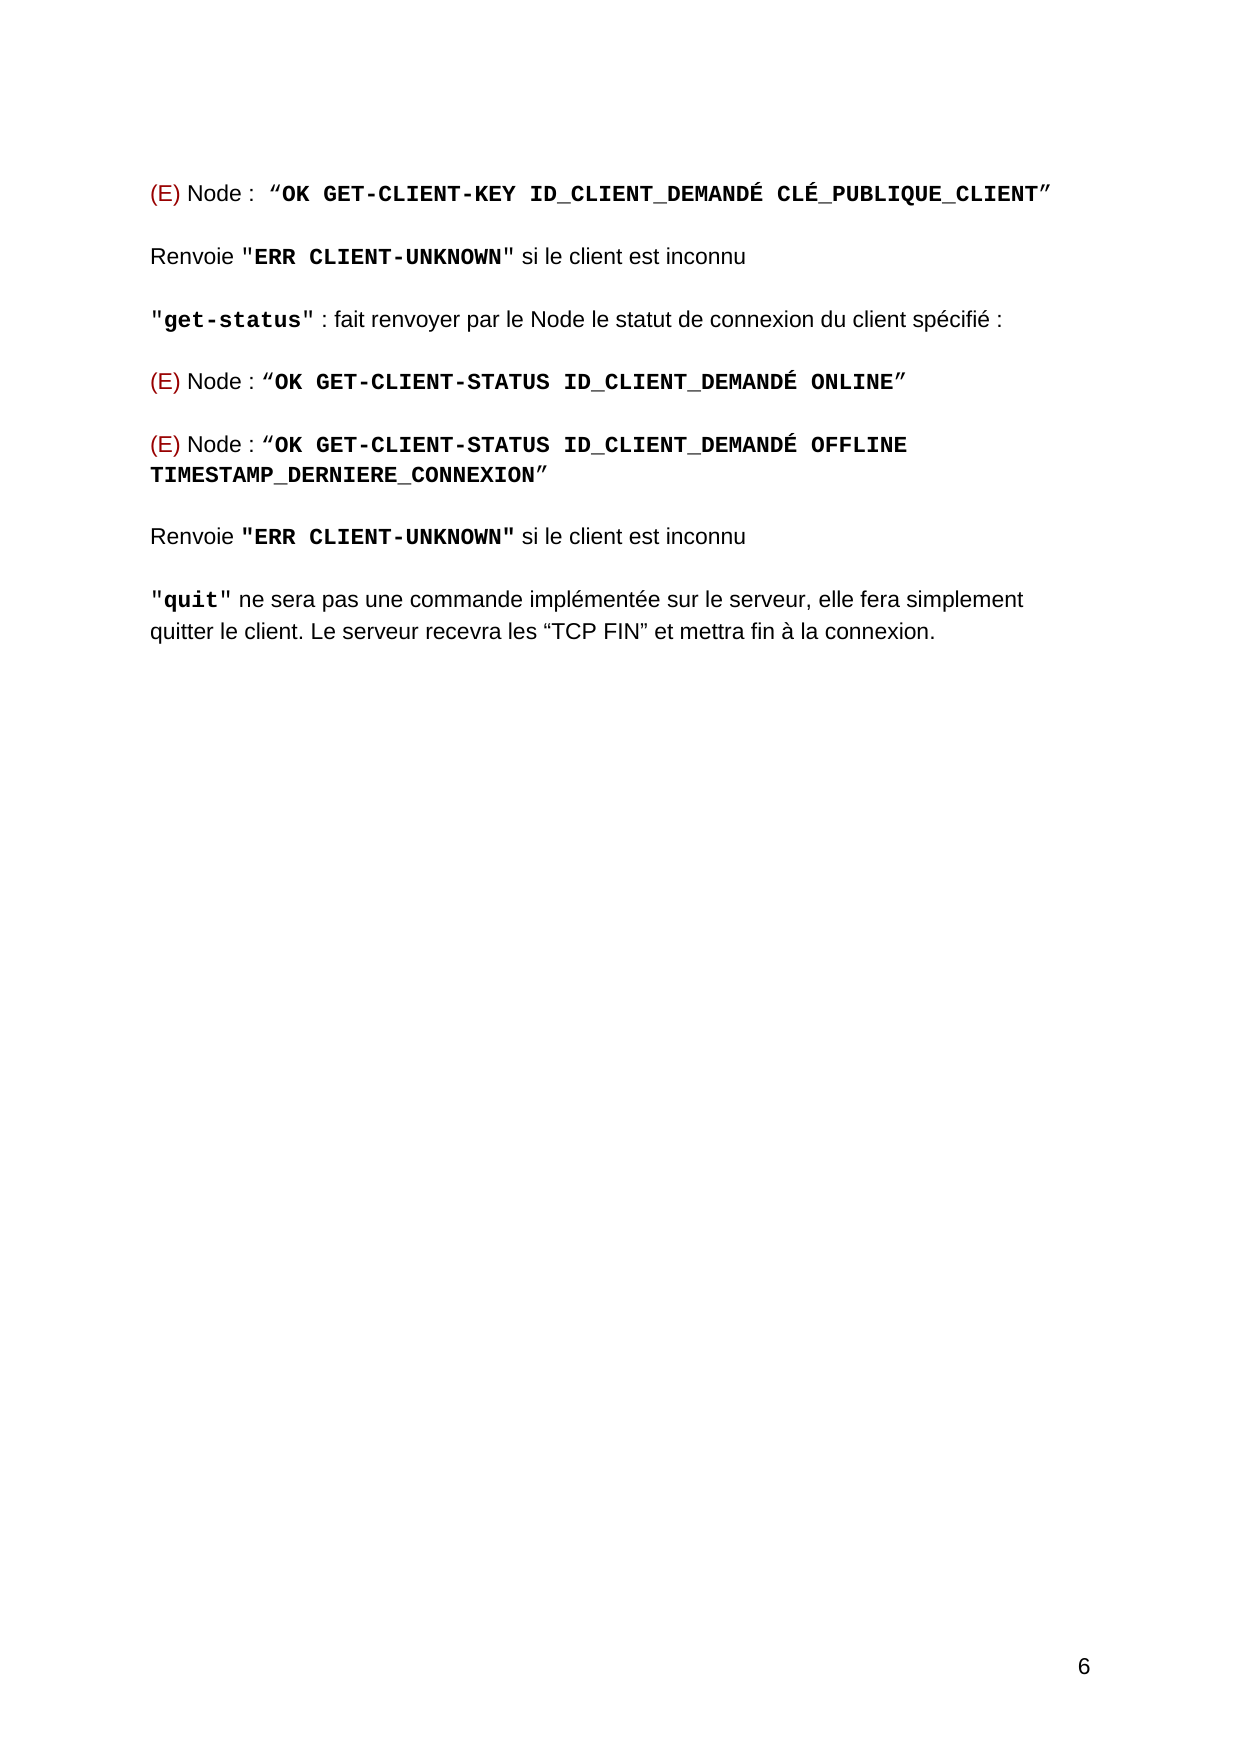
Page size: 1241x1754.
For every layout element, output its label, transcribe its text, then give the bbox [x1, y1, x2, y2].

text Renvoie "ERR CLIENT-UNKNOWN" si le client est inconnu [150, 243, 1090, 271]
text (E) Node : “OK GET-CLIENT-KEY ID_CLIENT_DEMANDÉ CLÉ_PUBLIQUE_CLIENT” [150, 180, 1090, 208]
text (E) Node : “OK GET-CLIENT-STATUS ID_CLIENT_DEMANDÉ OFFLINE TIMESTAMP_DERNIERE_CONNEXION” [150, 431, 1090, 489]
text "quit" ne sera pas une commande implémentée sur le serveur, elle fera simplement quitter le client. Le serveur recevra les “TCP FIN” et mettra fin à la connexion. [150, 586, 1090, 644]
text "get-status" : fait renvoyer par le Node le statut de connexion du client spécifié : [150, 306, 1090, 334]
text Renvoie "ERR CLIENT-UNKNOWN" si le client est inconnu [150, 523, 1090, 552]
text (E) Node : “OK GET-CLIENT-STATUS ID_CLIENT_DEMANDÉ ONLINE” [150, 368, 1090, 397]
